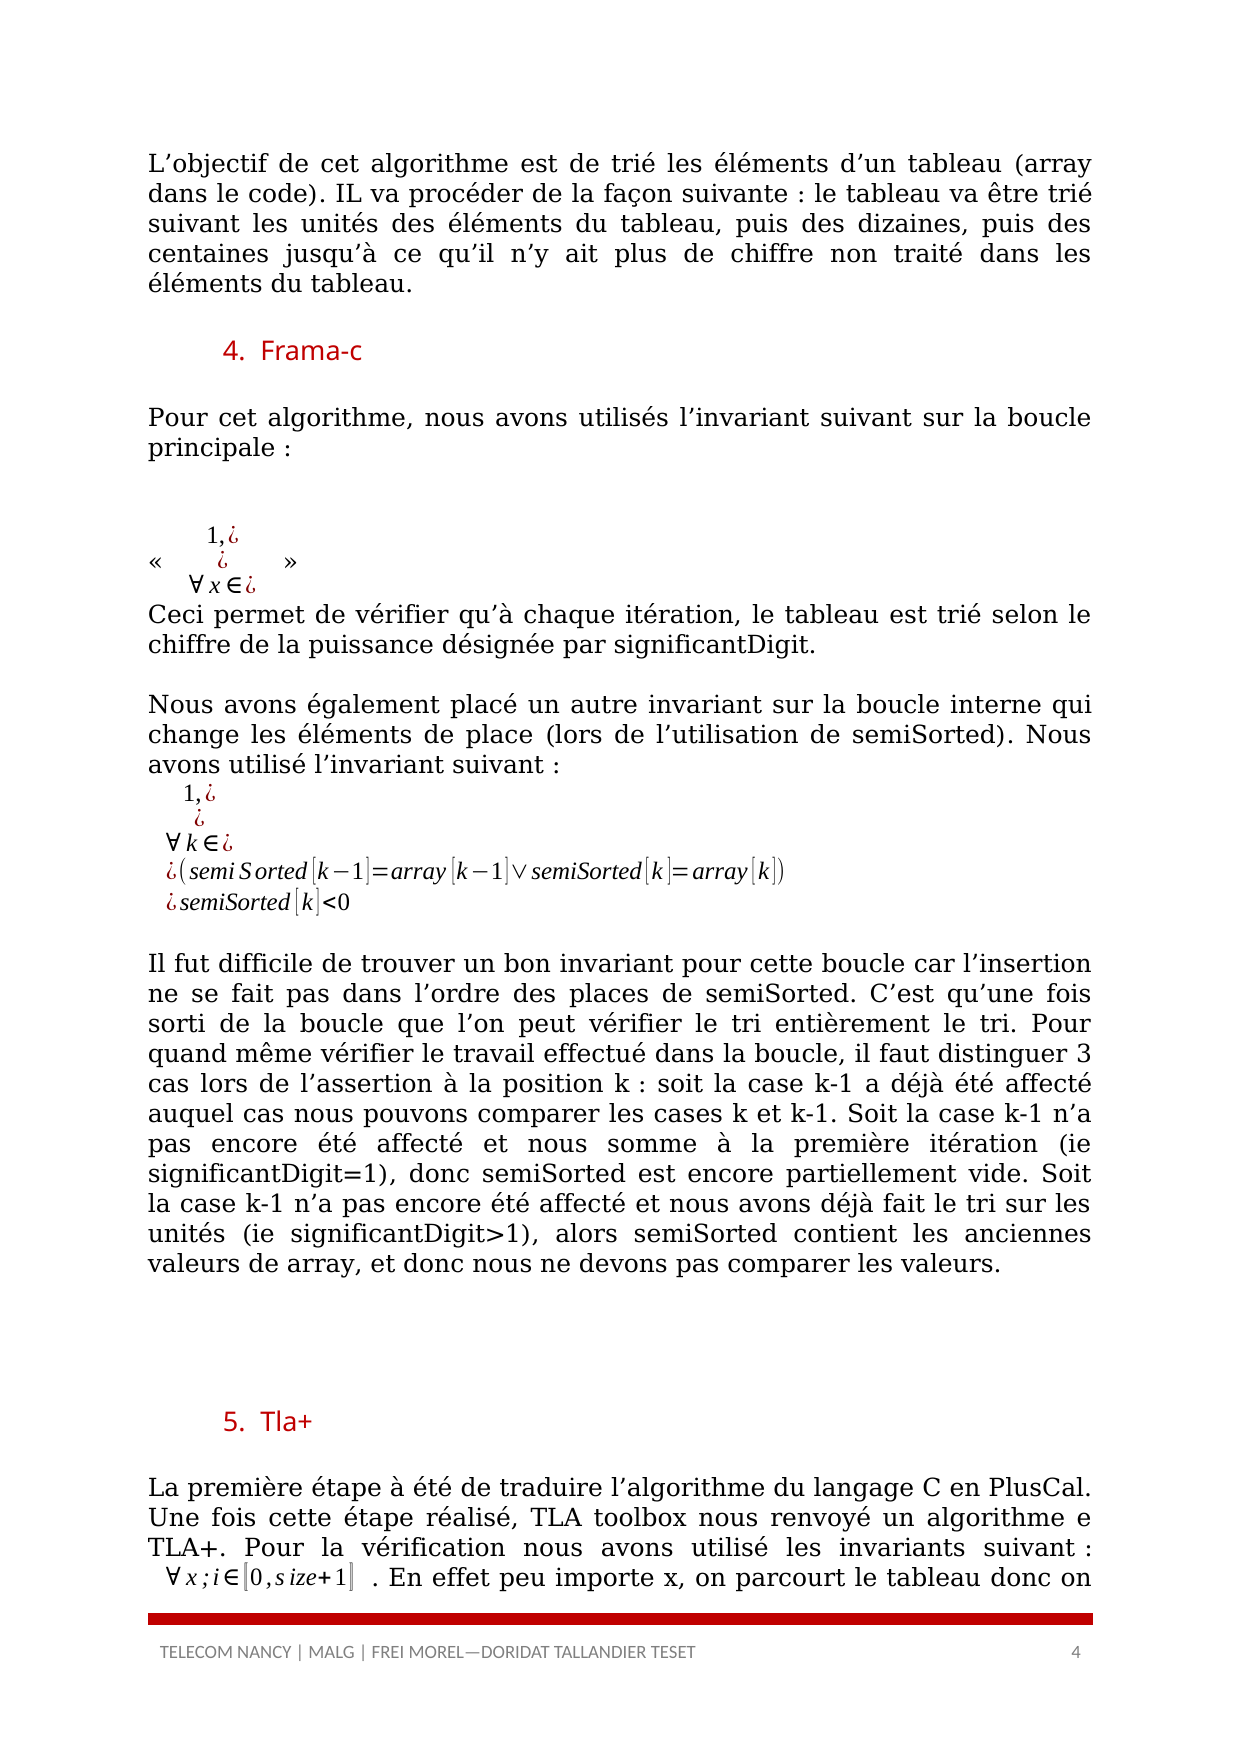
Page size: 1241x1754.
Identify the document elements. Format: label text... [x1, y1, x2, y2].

text Ceci permet de vérifier qu’à chaque itération, le tableau est trié selon le chiffre de la puissance désignée par significantDigit. [148, 599, 1093, 659]
text La première étape à été de traduire l’algorithme du langage C en PlusCal. Une fois cette étape réalisé, TLA toolbox nous renvoyé un algorithme e TLA+. Pour la vérification nous avons utilisé les invariants suivant : . En effet peu importe x, on parcourt le tableau donc on ne dépassera jamais size +1 et on ne descendra pas plus bas que 0. Enfin à chaque itération de la boucle principale, on vérifie que le tableau semiSorted est bien trié selon . Soit l’utilisation de l’invariant de boucle suivant : [148, 1472, 1093, 1592]
text L’objectif de cet algorithme est de trié les éléments d’un tableau (array dans le code). IL va procéder de la façon suivante : le tableau va être trié suivant les unités des éléments du tableau, puis des dizaines, puis des centaines jusqu’à ce qu’il n’y ait plus de chiffre non traité dans les éléments du tableau. [148, 148, 1093, 298]
text Il fut difficile de trouver un bon invariant pour cette boucle car l’insertion ne se fait pas dans l’ordre des places de semiSorted. C’est qu’une fois sorti de la boucle que l’on peut vérifier le tri entièrement le tri. Pour quand même vérifier le travail effectué dans la boucle, il faut distinguer 3 cas lors de l’assertion à la position k : soit la case k-1 a déjà été affecté auquel cas nous pouvons comparer les cases k et k-1. Soit la case k-1 n’a pas encore été affecté et nous somme à la première itération (ie significantDigit=1), donc semiSorted est encore partiellement vide. Soit la case k-1 n’a pas encore été affecté et nous avons déjà fait le tri sur les unités (ie significantDigit>1), alors semiSorted contient les anciennes valeurs de array, et donc nous ne devons pas comparer les valeurs. [148, 948, 1093, 1278]
list Tla+ [223, 1402, 1093, 1439]
text Pour cet algorithme, nous avons utilisés l’invariant suivant sur la boucle principale : [148, 402, 1093, 462]
text Nous avons également placé un autre invariant sur la boucle interne qui change les éléments de place (lors de l’utilisation de semiSorted). Nous avons utilisé l’invariant suivant : [148, 689, 1093, 779]
list Frama-c [223, 332, 1093, 369]
text « » [148, 522, 1093, 599]
